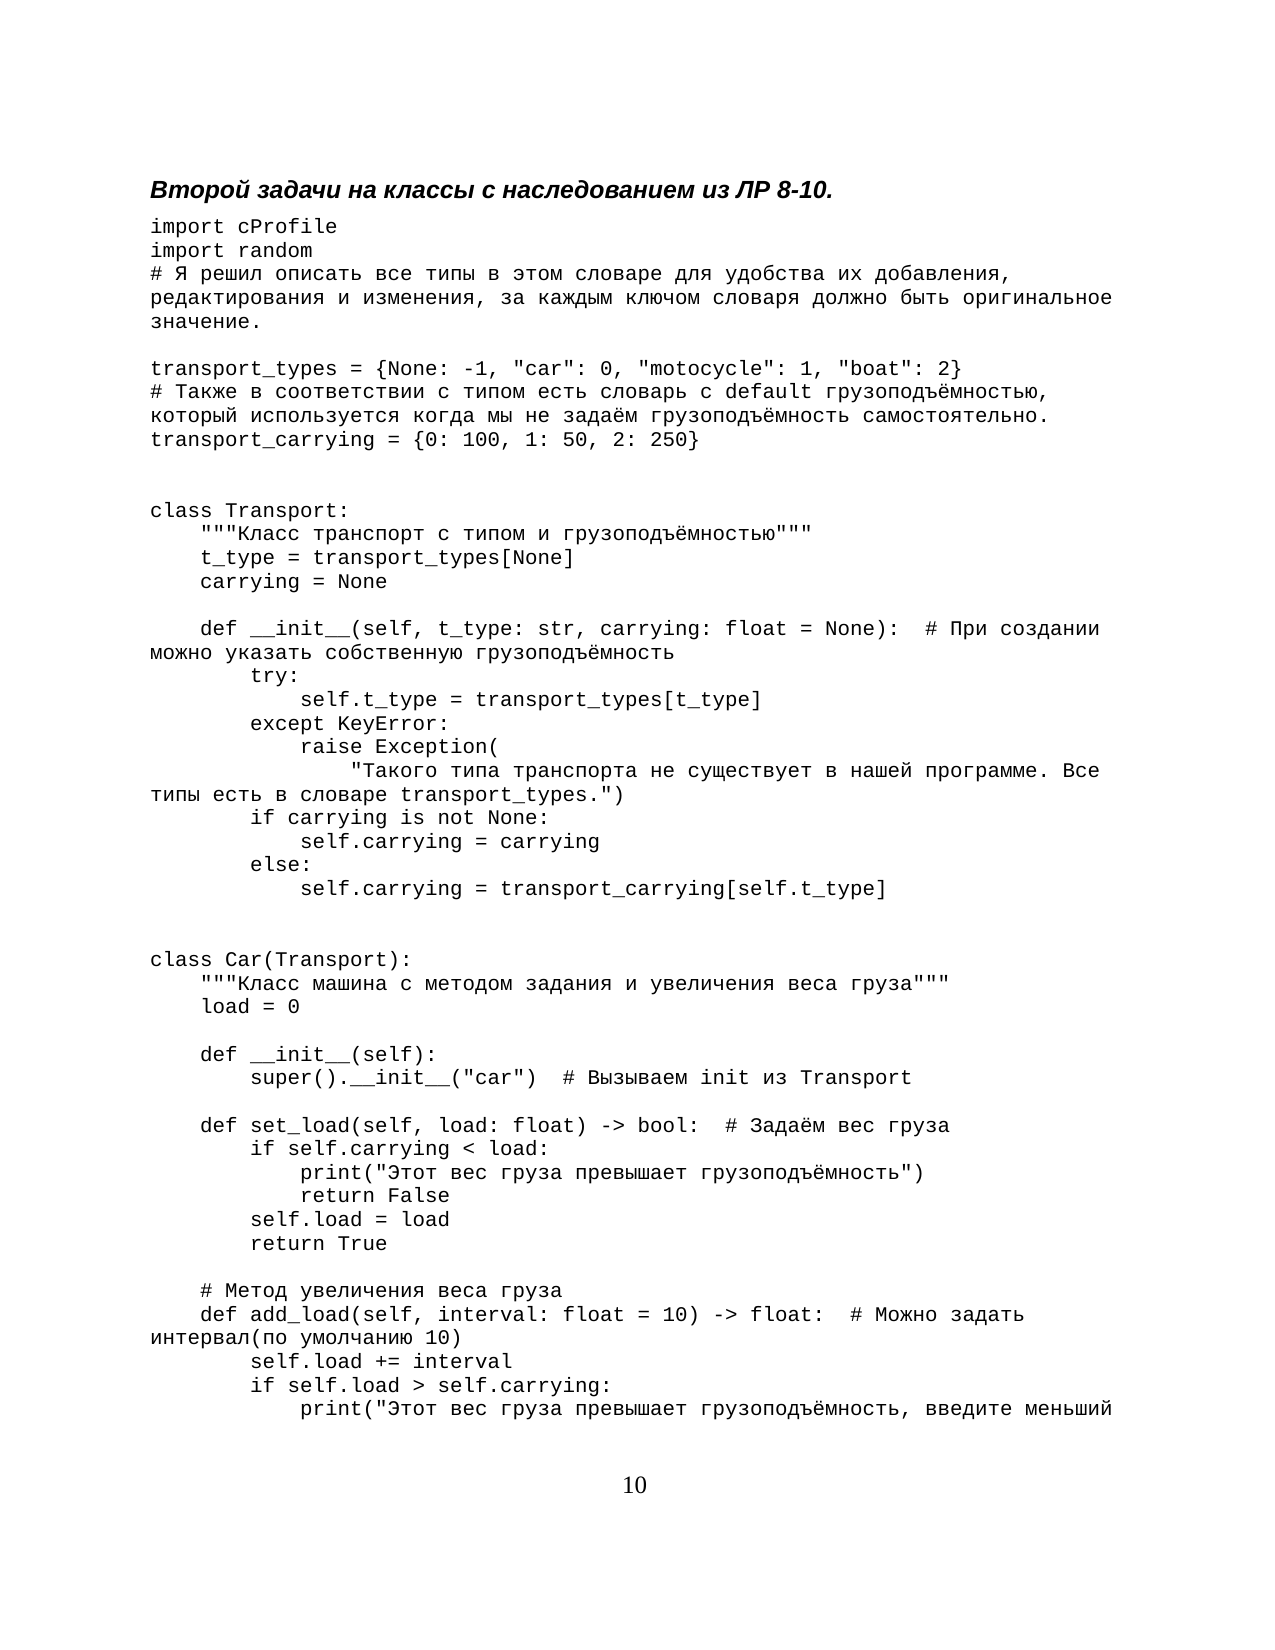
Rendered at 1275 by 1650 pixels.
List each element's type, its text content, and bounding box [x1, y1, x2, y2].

text """Класс машина с методом задания и увеличения веса груза""" [150, 973, 1125, 996]
text self.load = load [150, 1209, 1125, 1233]
text self.t_type = transport_types[t_type] [150, 689, 1125, 713]
text self.carrying = carrying [150, 831, 1125, 854]
text return True [150, 1233, 1125, 1256]
text print("Этот вес груза превышает грузоподъёмность") [150, 1162, 1125, 1186]
text import random [150, 240, 1125, 263]
text def set_load(self, load: float) -> bool: # Задаём вес груза [150, 1114, 1125, 1138]
text if carrying is not None: [150, 807, 1125, 831]
text return False [150, 1186, 1125, 1209]
text load = 0 [150, 996, 1125, 1020]
subtitle Второй задачи на классы с наследованием из ЛР 8-10. [150, 175, 1125, 203]
text self.carrying = transport_carrying[self.t_type] [150, 878, 1125, 902]
text t_type = transport_types[None] [150, 547, 1125, 571]
text if self.carrying < load: [150, 1138, 1125, 1162]
text self.load += interval [150, 1351, 1125, 1375]
text "Такого типа транспорта не существует в нашей программе. Все типы есть в словаре transport_types.") [150, 760, 1125, 807]
text super().__init__("car") # Вызываем init из Transport [150, 1067, 1125, 1091]
text class Car(Transport): [150, 949, 1125, 973]
text carrying = None [150, 571, 1125, 594]
text try: [150, 665, 1125, 689]
text except KeyError: [150, 713, 1125, 736]
text print("Этот вес груза превышает грузоподъёмность, введите меньший [150, 1398, 1125, 1422]
text class Transport: [150, 500, 1125, 523]
text raise Exception( [150, 736, 1125, 760]
text def add_load(self, interval: float = 10) -> float: # Можно задать интервал(по умолчанию 10) [150, 1304, 1125, 1351]
text transport_carrying = {0: 100, 1: 50, 2: 250} [150, 429, 1125, 452]
text def __init__(self, t_type: str, carrying: float = None): # При создании можно указать собственную грузоподъёмность [150, 618, 1125, 665]
text # Также в соответствии с типом есть словарь с default грузоподъёмностью, который используется когда мы не задаём грузоподъёмность самостоятельно. [150, 382, 1125, 429]
text import cProfile [150, 216, 1125, 240]
text if self.load > self.carrying: [150, 1375, 1125, 1398]
text transport_types = {None: -1, "car": 0, "motocycle": 1, "boat": 2} [150, 358, 1125, 382]
text def __init__(self): [150, 1044, 1125, 1067]
text """Класс транспорт c типом и грузоподъёмностью""" [150, 523, 1125, 547]
text # Я решил описать все типы в этом словаре для удобства их добавления, редактирования и изменения, за каждым ключом словаря должно быть оригинальное значение. [150, 263, 1125, 334]
text # Метод увеличения веса груза [150, 1280, 1125, 1304]
text else: [150, 854, 1125, 878]
